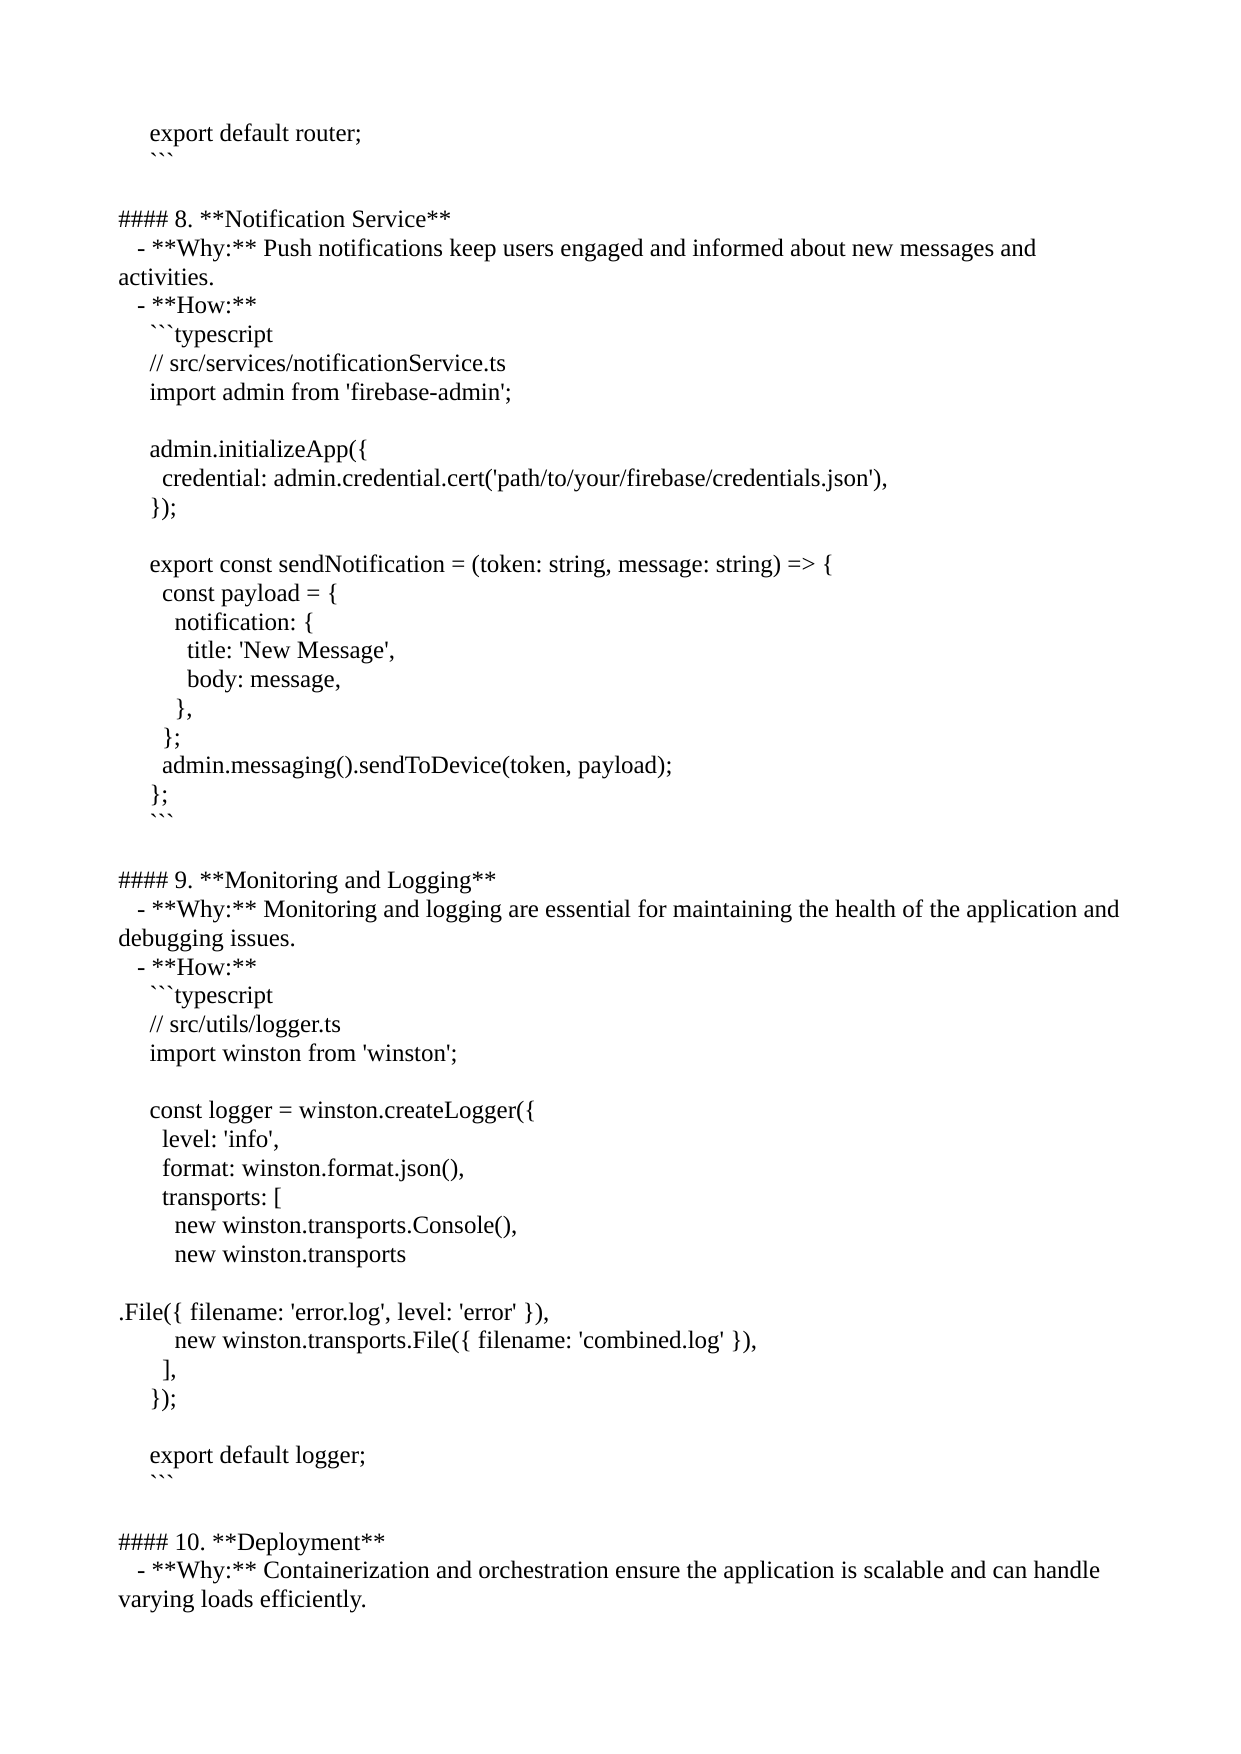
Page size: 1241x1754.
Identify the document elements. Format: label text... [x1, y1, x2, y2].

text new winston.transports [118, 1239, 1122, 1268]
text notification: { [118, 607, 1122, 636]
text - **Why:** Containerization and orchestration ensure the application is scalable and can handle varying loads efficiently. [118, 1556, 1122, 1613]
text export const sendNotification = (token: string, message: string) => { [118, 549, 1122, 578]
text - **Why:** Monitoring and logging are essential for maintaining the health of the application and debugging issues. [118, 894, 1122, 952]
text ], [118, 1354, 1122, 1383]
text .File({ filename: 'error.log', level: 'error' }), [118, 1297, 1122, 1326]
text - **Why:** Push notifications keep users engaged and informed about new messages and activities. [118, 233, 1122, 291]
text ```typescript [118, 319, 1122, 348]
text ``` [118, 147, 1122, 176]
text ```typescript [118, 981, 1122, 1009]
text ``` [118, 1469, 1122, 1498]
text level: 'info', [118, 1124, 1122, 1153]
text }; [118, 722, 1122, 751]
text // src/utils/logger.ts [118, 1009, 1122, 1038]
text transports: [ [118, 1182, 1122, 1211]
text title: 'New Message', [118, 636, 1122, 664]
text import winston from 'winston'; [118, 1038, 1122, 1067]
text - **How:** [118, 952, 1122, 981]
text }; [118, 779, 1122, 808]
text const logger = winston.createLogger({ [118, 1096, 1122, 1124]
text export default router; [118, 118, 1122, 147]
text const payload = { [118, 578, 1122, 607]
text admin.messaging().sendToDevice(token, payload); [118, 751, 1122, 779]
text body: message, [118, 664, 1122, 693]
text }); [118, 492, 1122, 521]
text #### 10. **Deployment** [118, 1527, 1122, 1556]
text admin.initializeApp({ [118, 434, 1122, 463]
text export default logger; [118, 1441, 1122, 1469]
text }); [118, 1383, 1122, 1412]
text }, [118, 693, 1122, 722]
text ``` [118, 808, 1122, 837]
text credential: admin.credential.cert('path/to/your/firebase/credentials.json'), [118, 463, 1122, 492]
text #### 9. **Monitoring and Logging** [118, 866, 1122, 894]
text #### 8. **Notification Service** [118, 204, 1122, 233]
text new winston.transports.Console(), [118, 1211, 1122, 1239]
text - **How:** [118, 291, 1122, 319]
text // src/services/notificationService.ts [118, 348, 1122, 377]
text format: winston.format.json(), [118, 1153, 1122, 1182]
text import admin from 'firebase-admin'; [118, 377, 1122, 406]
text new winston.transports.File({ filename: 'combined.log' }), [118, 1326, 1122, 1354]
